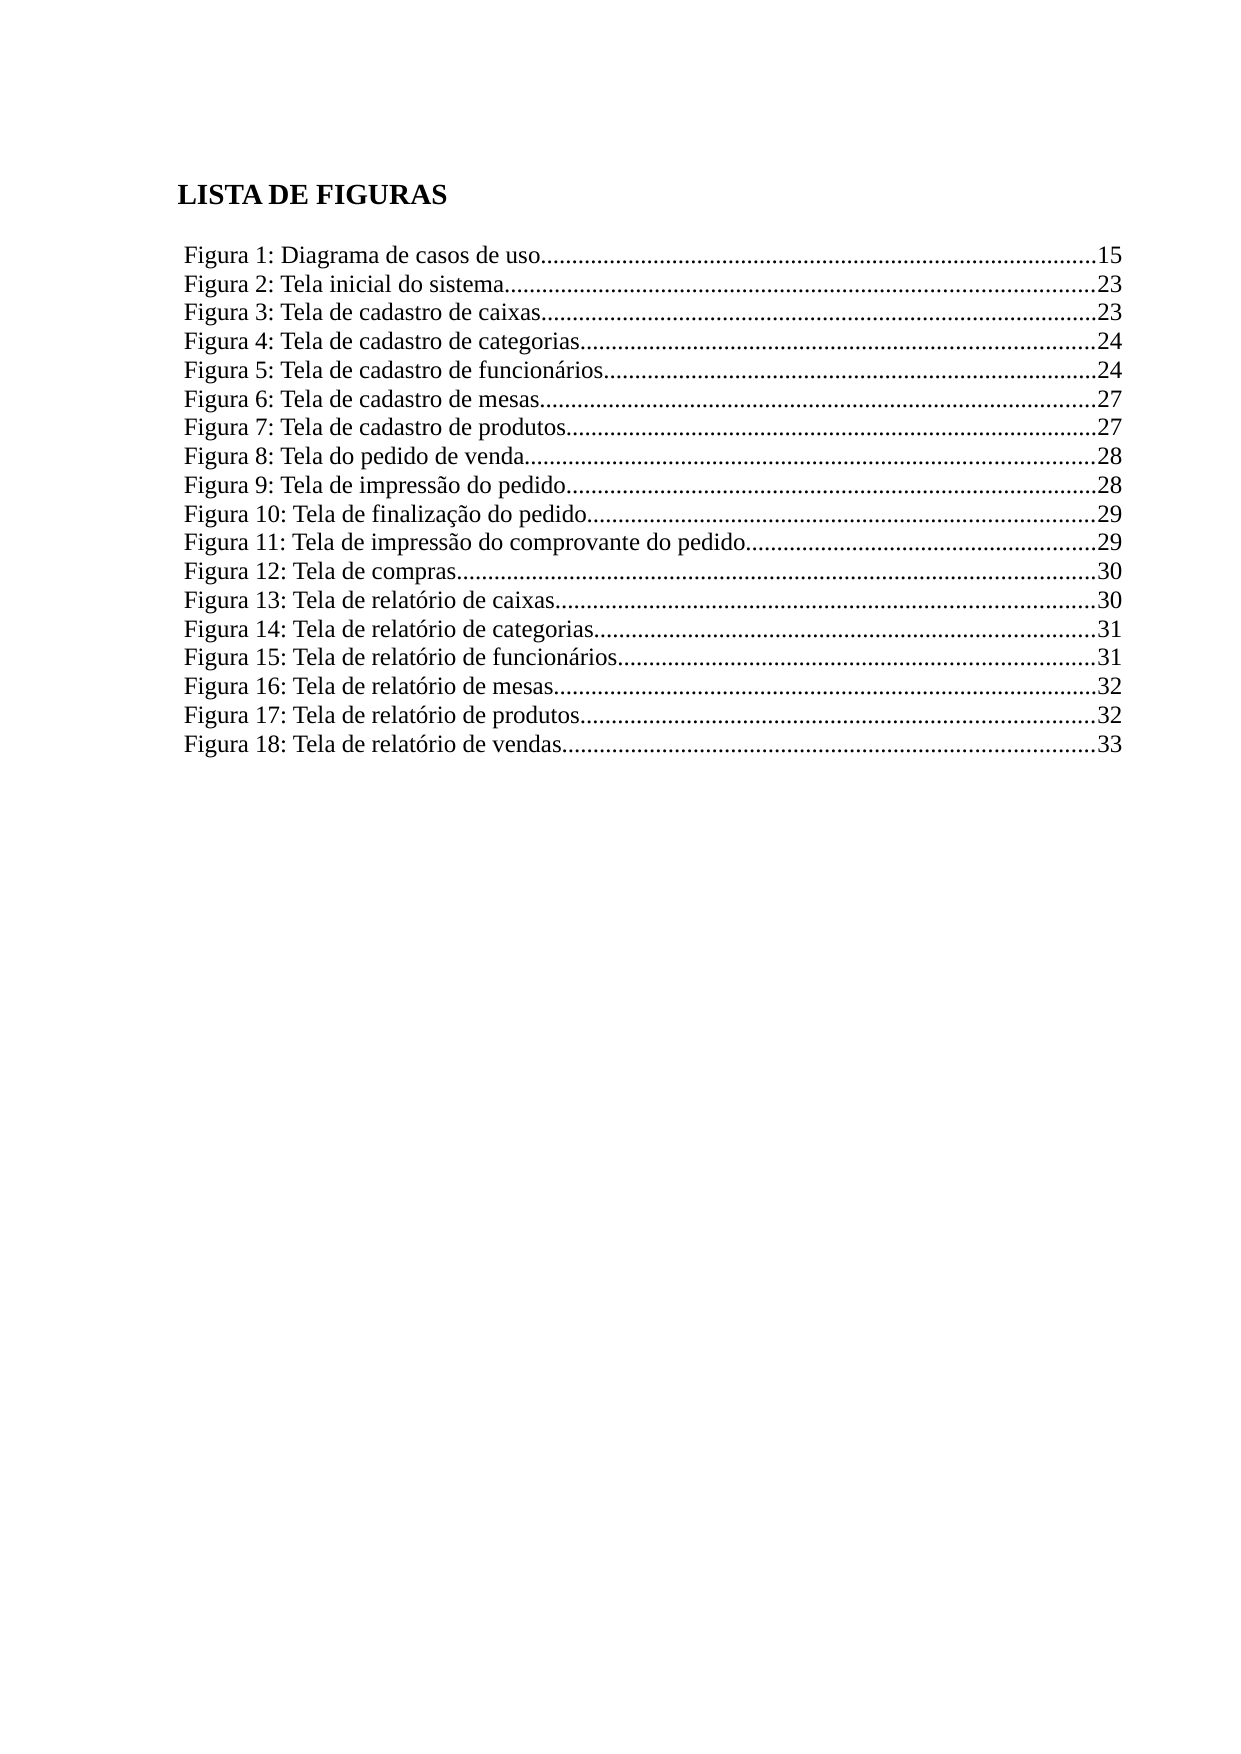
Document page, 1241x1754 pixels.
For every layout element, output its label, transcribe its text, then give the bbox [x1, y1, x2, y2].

text Figura 17: Tela de relatório de produtos 32 [177, 700, 1122, 729]
text Figura 6: Tela de cadastro de mesas 27 [177, 384, 1122, 412]
text Figura 18: Tela de relatório de vendas 33 [177, 729, 1122, 757]
text Figura 4: Tela de cadastro de categorias 24 [177, 326, 1122, 355]
text Figura 16: Tela de relatório de mesas 32 [177, 671, 1122, 700]
text Figura 15: Tela de relatório de funcionários 31 [177, 642, 1122, 671]
text Figura 2: Tela inicial do sistema 23 [177, 269, 1122, 297]
text Figura 14: Tela de relatório de categorias 31 [177, 614, 1122, 642]
text Figura 13: Tela de relatório de caixas 30 [177, 585, 1122, 614]
text Figura 10: Tela de finalização do pedido 29 [177, 499, 1122, 527]
text Figura 7: Tela de cadastro de produtos 27 [177, 412, 1122, 441]
text Figura 11: Tela de impressão do comprovante do pedido 29 [177, 527, 1122, 556]
subtitle LISTA DE FIGURAS [177, 177, 1122, 211]
text Figura 8: Tela do pedido de venda 28 [177, 441, 1122, 470]
text Figura 12: Tela de compras 30 [177, 556, 1122, 585]
text Figura 9: Tela de impressão do pedido 28 [177, 470, 1122, 499]
text Figura 1: Diagrama de casos de uso 15 [177, 240, 1122, 269]
text Figura 5: Tela de cadastro de funcionários 24 [177, 355, 1122, 384]
text Figura 3: Tela de cadastro de caixas 23 [177, 297, 1122, 326]
